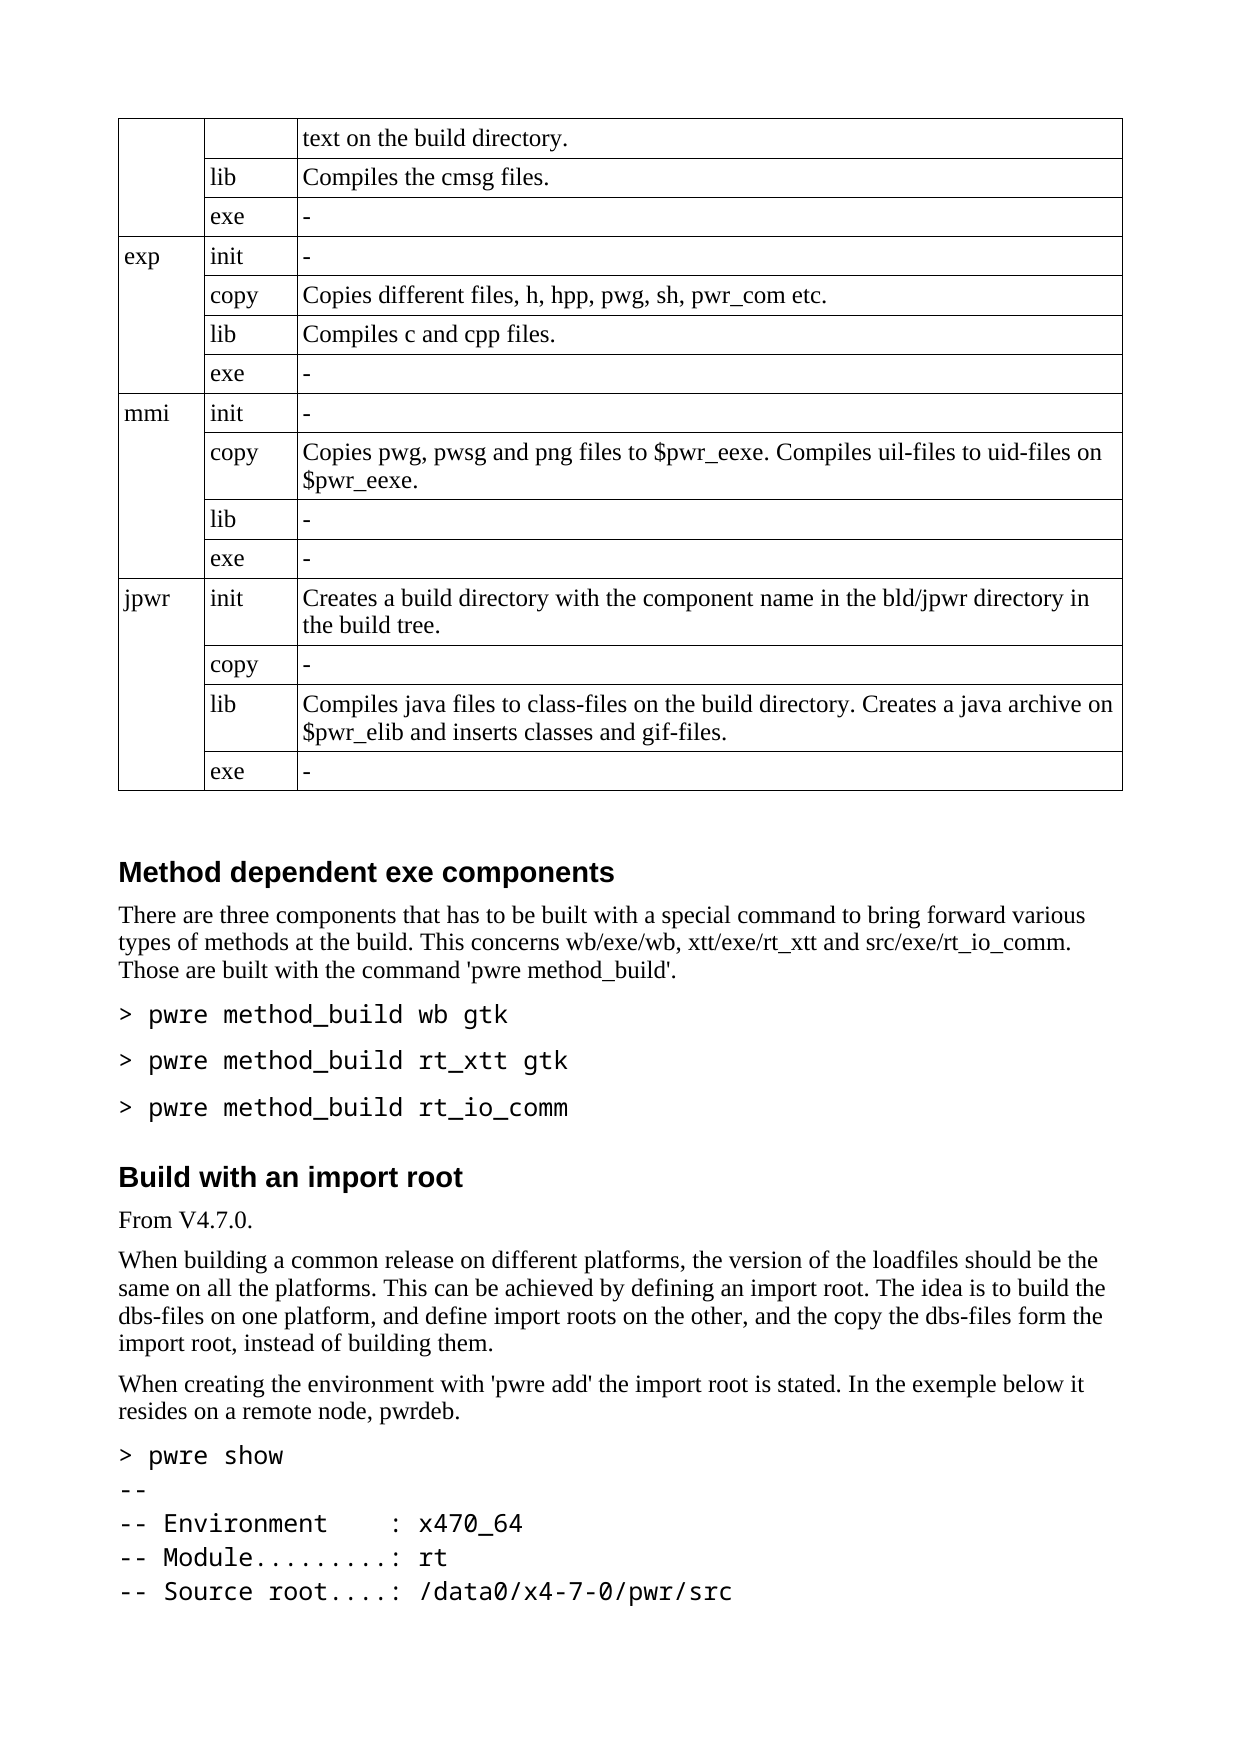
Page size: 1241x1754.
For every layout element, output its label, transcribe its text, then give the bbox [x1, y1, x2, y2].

table_cell Copies pwg, pwsg and png files to $pwr_eexe. Compiles uil-files to uid-files on $pwr_eexe. [298, 433, 1122, 499]
text When creating the environment with 'pwre add' the import root is stated. In the exemple below it resides on a remote node, pwrdeb. [118, 1370, 1122, 1425]
table_cell lib [205, 685, 297, 751]
text > pwre method_build rt_xtt gtk [118, 1043, 1122, 1077]
table_cell exe [205, 540, 297, 578]
table_cell exe [205, 355, 297, 393]
table_cell copy [205, 646, 297, 684]
table_cell - [298, 752, 1122, 790]
table_cell - [298, 237, 1122, 275]
text > pwre show [118, 1438, 1122, 1472]
table_cell - [298, 355, 1122, 393]
text -- Environment : x470_64 [118, 1506, 1122, 1540]
text -- [118, 1472, 1122, 1506]
table_cell text on the build directory. [298, 119, 1122, 157]
subtitle Method dependent exe components [118, 856, 1122, 888]
text From V4.7.0. [118, 1206, 1122, 1234]
table_cell mmi [119, 394, 204, 578]
table_cell - [298, 540, 1122, 578]
table_cell lib [205, 500, 297, 538]
text -- Source root....: /data0/x4-7-0/pwr/src [118, 1574, 1122, 1608]
table_cell - [298, 198, 1122, 236]
table_cell exe [205, 752, 297, 790]
table_cell init [205, 579, 297, 645]
table_cell lib [205, 316, 297, 354]
text When building a common release on different platforms, the version of the loadfiles should be the same on all the platforms. This can be achieved by defining an import root. The idea is to build the dbs-files on one platform, and define import roots on the other, and the copy the dbs-files form the import root, instead of building them. [118, 1246, 1122, 1357]
table_cell [205, 119, 297, 157]
table_cell init [205, 394, 297, 432]
text -- Module.........: rt [118, 1540, 1122, 1574]
table_cell exe [205, 198, 297, 236]
table_cell copy [205, 276, 297, 314]
table_cell lib [205, 159, 297, 197]
table_cell [119, 119, 204, 236]
table_cell - [298, 646, 1122, 684]
table_cell exp [119, 237, 204, 393]
table_cell Compiles java files to class-files on the build directory. Creates a java archive on $pwr_elib and inserts classes and gif-files. [298, 685, 1122, 751]
table_cell Compiles c and cpp files. [298, 316, 1122, 354]
table_cell Copies different files, h, hpp, pwg, sh, pwr_com etc. [298, 276, 1122, 314]
table_cell Compiles the cmsg files. [298, 159, 1122, 197]
text There are three components that has to be built with a special command to bring forward various types of methods at the build. This concerns wb/exe/wb, xtt/exe/rt_xtt and src/exe/rt_io_comm. Those are built with the command 'pwre method_build'. [118, 901, 1122, 984]
table_cell - [298, 500, 1122, 538]
table_cell copy [205, 433, 297, 499]
subtitle Build with an import root [118, 1161, 1122, 1194]
table_cell init [205, 237, 297, 275]
table_cell - [298, 394, 1122, 432]
table_cell jpwr [119, 579, 204, 790]
text > pwre method_build wb gtk [118, 996, 1122, 1030]
table_cell Creates a build directory with the component name in the bld/jpwr directory in the build tree. [298, 579, 1122, 645]
text > pwre method_build rt_io_comm [118, 1089, 1122, 1123]
